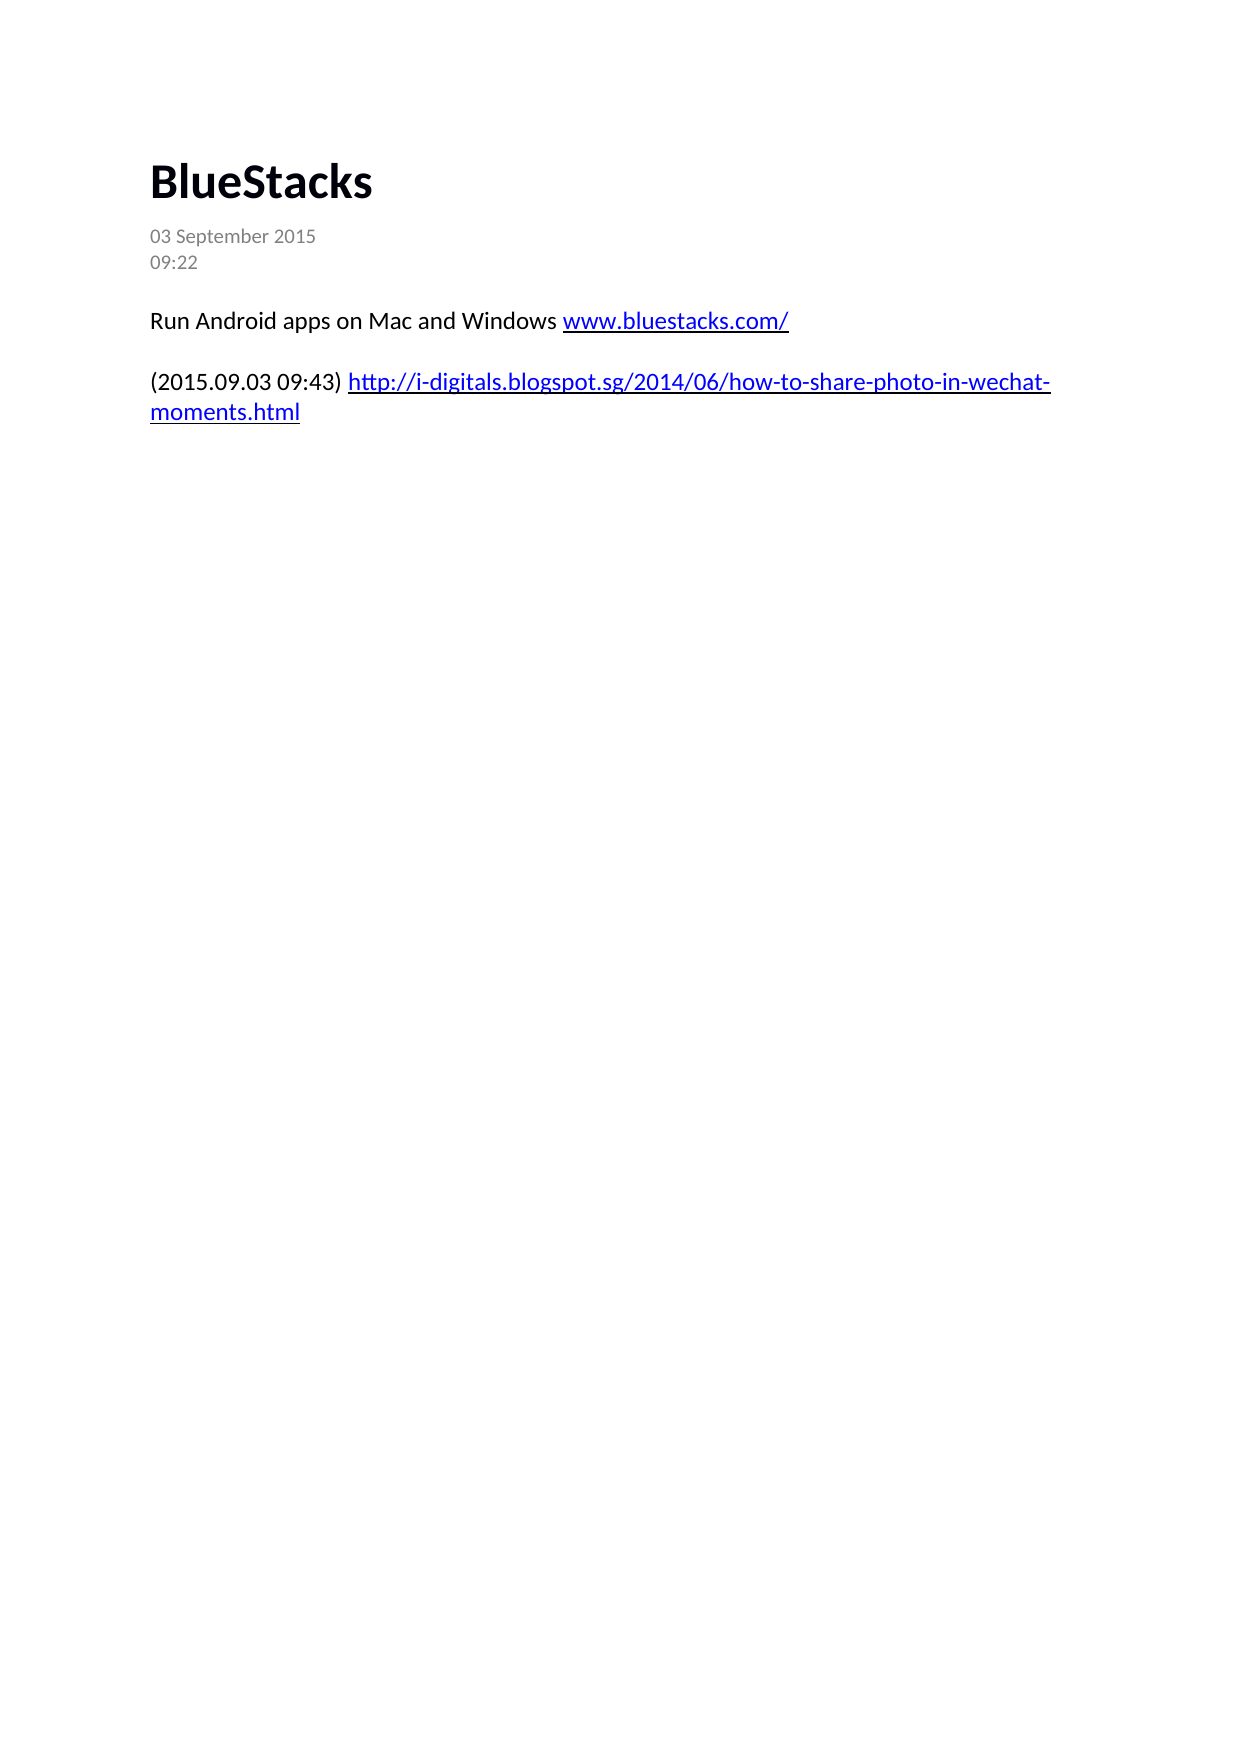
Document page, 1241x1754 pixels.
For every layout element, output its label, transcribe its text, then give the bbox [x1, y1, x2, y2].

text Run Android apps on Mac and Windows www.bluestacks.com/ [150, 305, 1090, 335]
text 09:22 [150, 249, 1090, 274]
subtitle BlueStacks [150, 150, 1090, 211]
text 03 September 2015 [150, 223, 1090, 249]
text (2015.09.03 09:43) http://i-digitals.blogspot.sg/2014/06/how-to-share-photo-in-wechat-moments.html [150, 366, 1090, 427]
